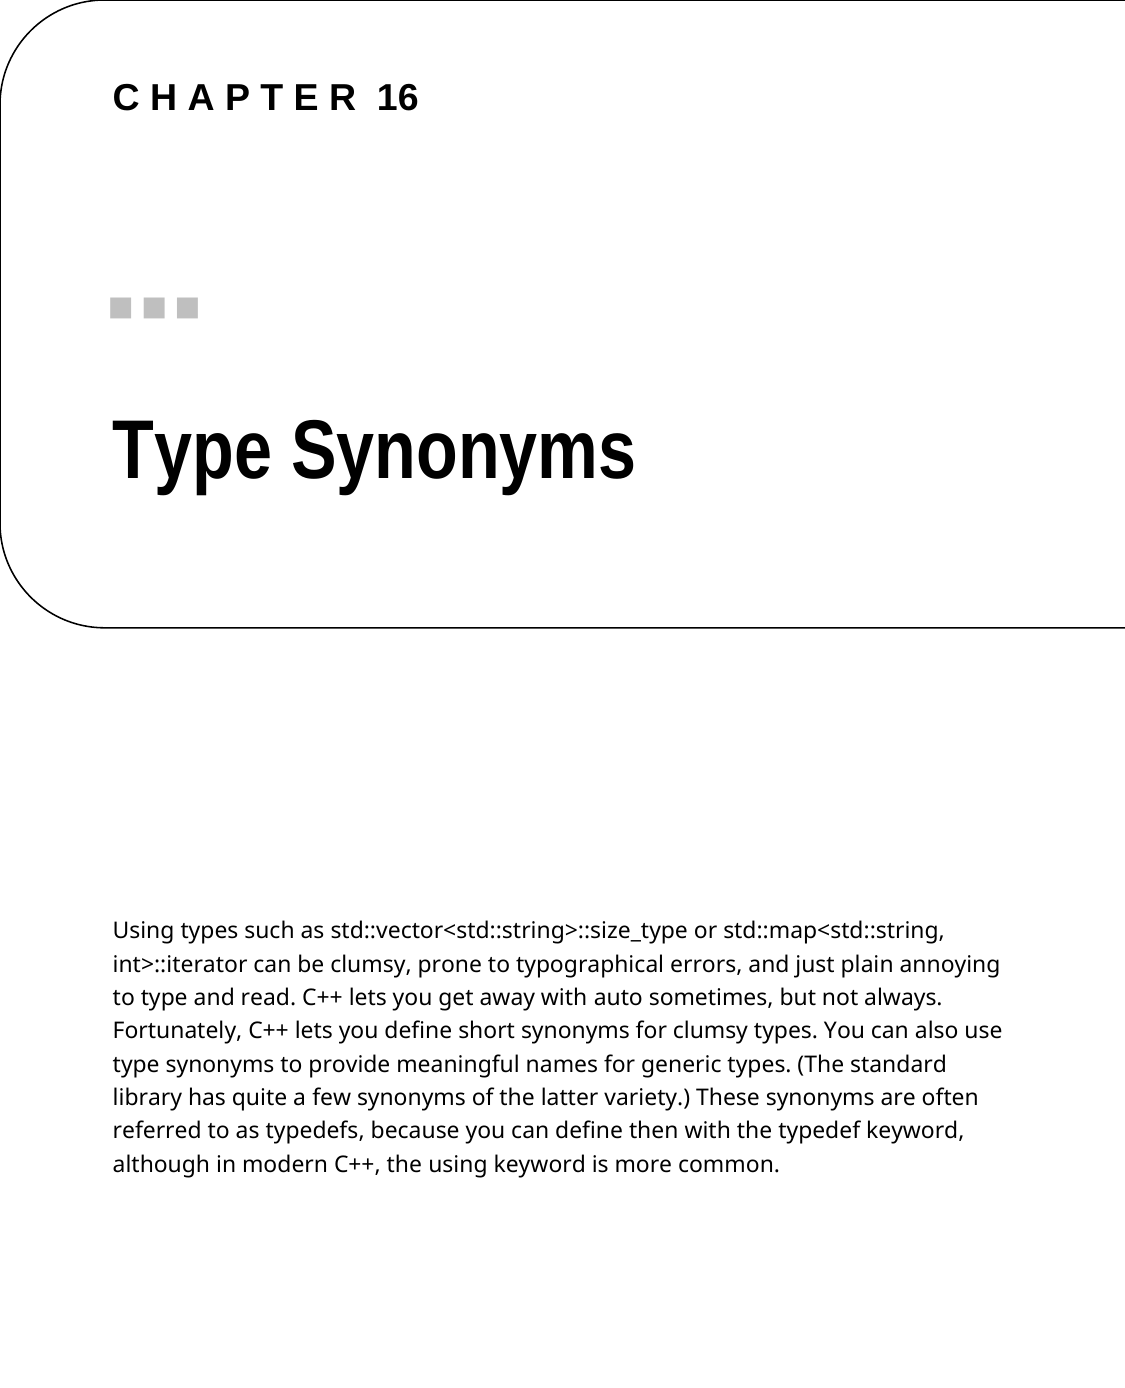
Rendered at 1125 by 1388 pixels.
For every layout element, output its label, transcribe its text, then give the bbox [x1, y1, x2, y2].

title Type Synonyms [112, 401, 1012, 496]
text Using types such as std::vector<std::string>::size_type or std::map<std::string, int>::iterator can be clumsy, prone to typographical errors, and just plain annoying to type and read. C++ lets you get away with auto sometimes, but not always. Fortunately, C++ lets you define short synonyms for clumsy types. You can also use type synonyms to provide meaningful names for generic types. (The standard library has quite a few synonyms of the latter variety.) These synonyms are often referred to as typedefs, because you can define then with the typedef keyword, although in modern C++, the using keyword is more common. [112, 912, 1012, 1179]
